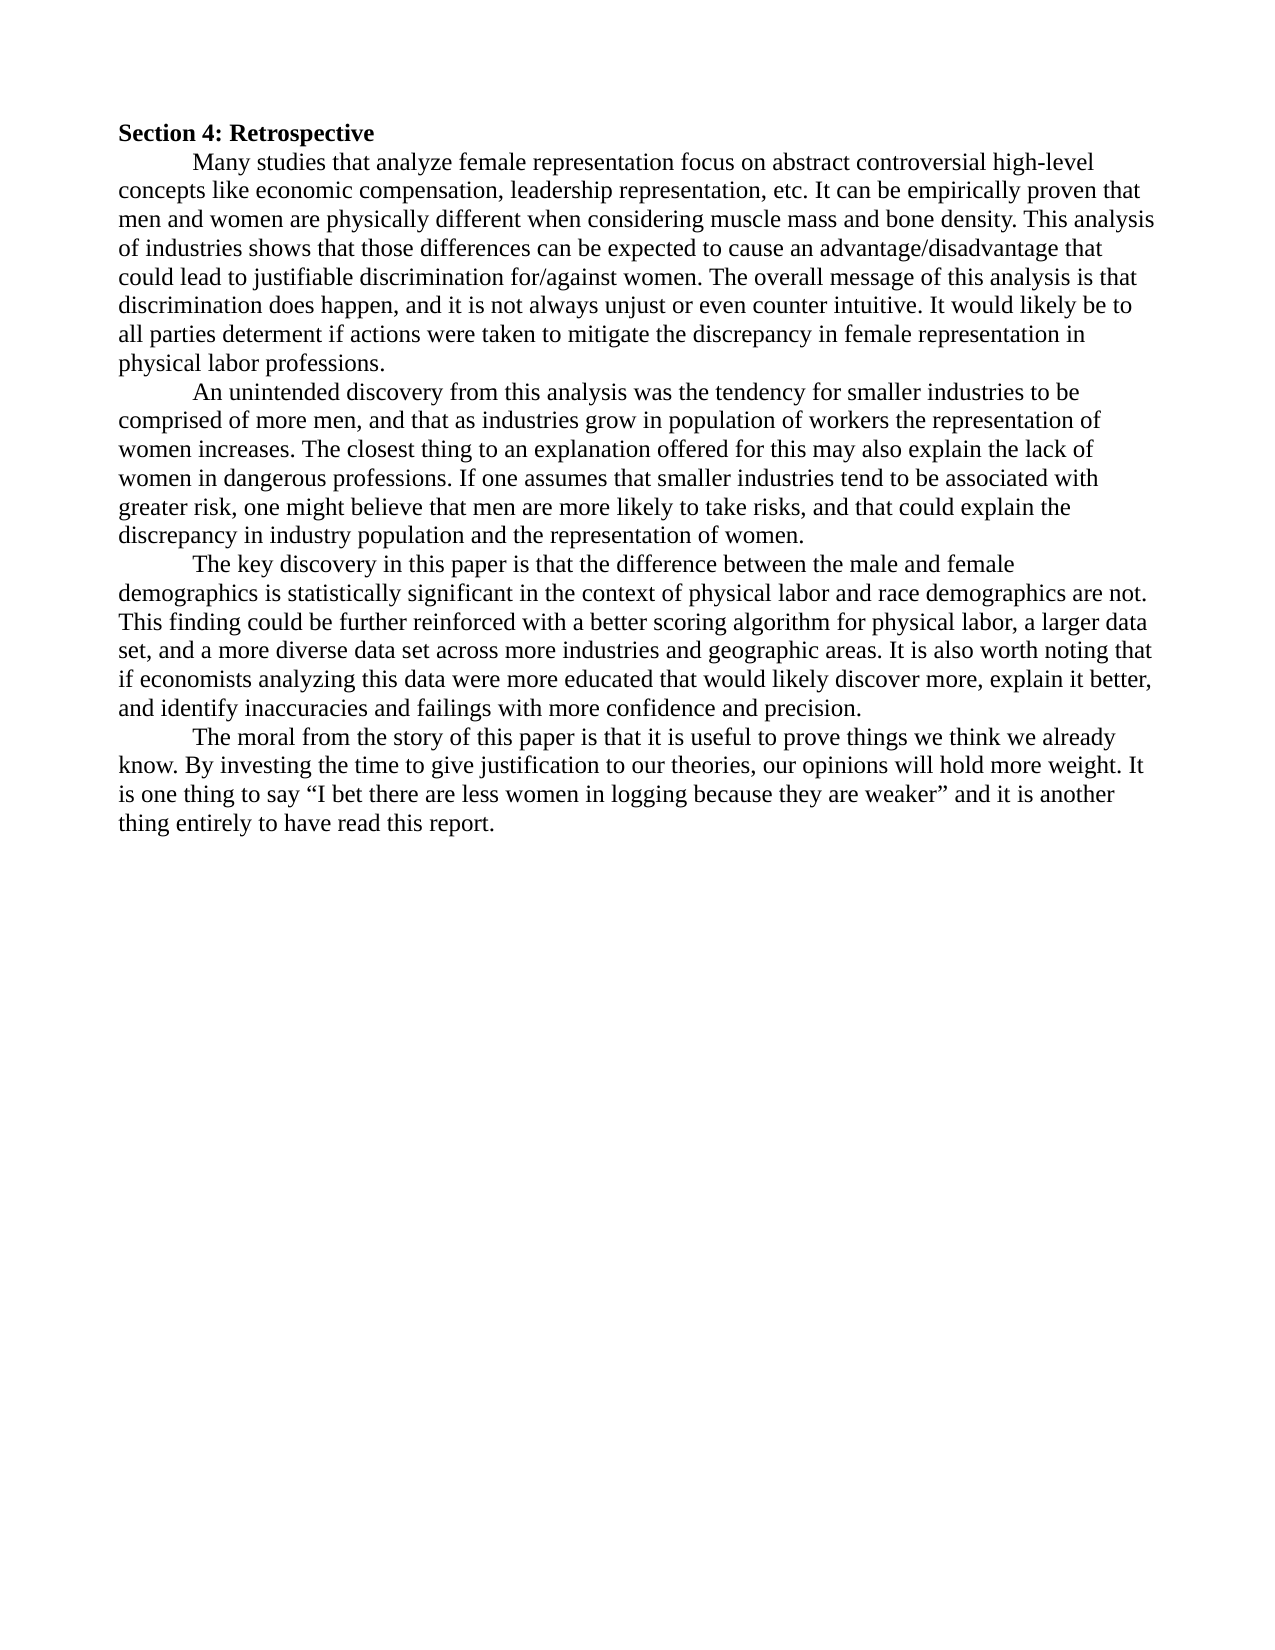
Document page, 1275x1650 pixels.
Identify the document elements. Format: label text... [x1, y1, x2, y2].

text Section 4: Retrospective [118, 118, 1157, 147]
text An unintended discovery from this analysis was the tendency for smaller industries to be comprised of more men, and that as industries grow in population of workers the representation of women increases. The closest thing to an explanation offered for this may also explain the lack of women in dangerous professions. If one assumes that smaller industries tend to be associated with greater risk, one might believe that men are more likely to take risks, and that could explain the discrepancy in industry population and the representation of women. [118, 377, 1157, 549]
text Many studies that analyze female representation focus on abstract controversial high-level concepts like economic compensation, leadership representation, etc. It can be empirically proven that men and women are physically different when considering muscle mass and bone density. This analysis of industries shows that those differences can be expected to cause an advantage/disadvantage that could lead to justifiable discrimination for/against women. The overall message of this analysis is that discrimination does happen, and it is not always unjust or even counter intuitive. It would likely be to all parties determent if actions were taken to mitigate the discrepancy in female representation in physical labor professions. [118, 147, 1157, 377]
text The key discovery in this paper is that the difference between the male and female demographics is statistically significant in the context of physical labor and race demographics are not. This finding could be further reinforced with a better scoring algorithm for physical labor, a larger data set, and a more diverse data set across more industries and geographic areas. It is also worth noting that if economists analyzing this data were more educated that would likely discover more, explain it better, and identify inaccuracies and failings with more confidence and precision. [118, 549, 1157, 722]
text The moral from the story of this paper is that it is useful to prove things we think we already know. By investing the time to give justification to our theories, our opinions will hold more weight. It is one thing to say “I bet there are less women in logging because they are weaker” and it is another thing entirely to have read this report. [118, 722, 1157, 837]
